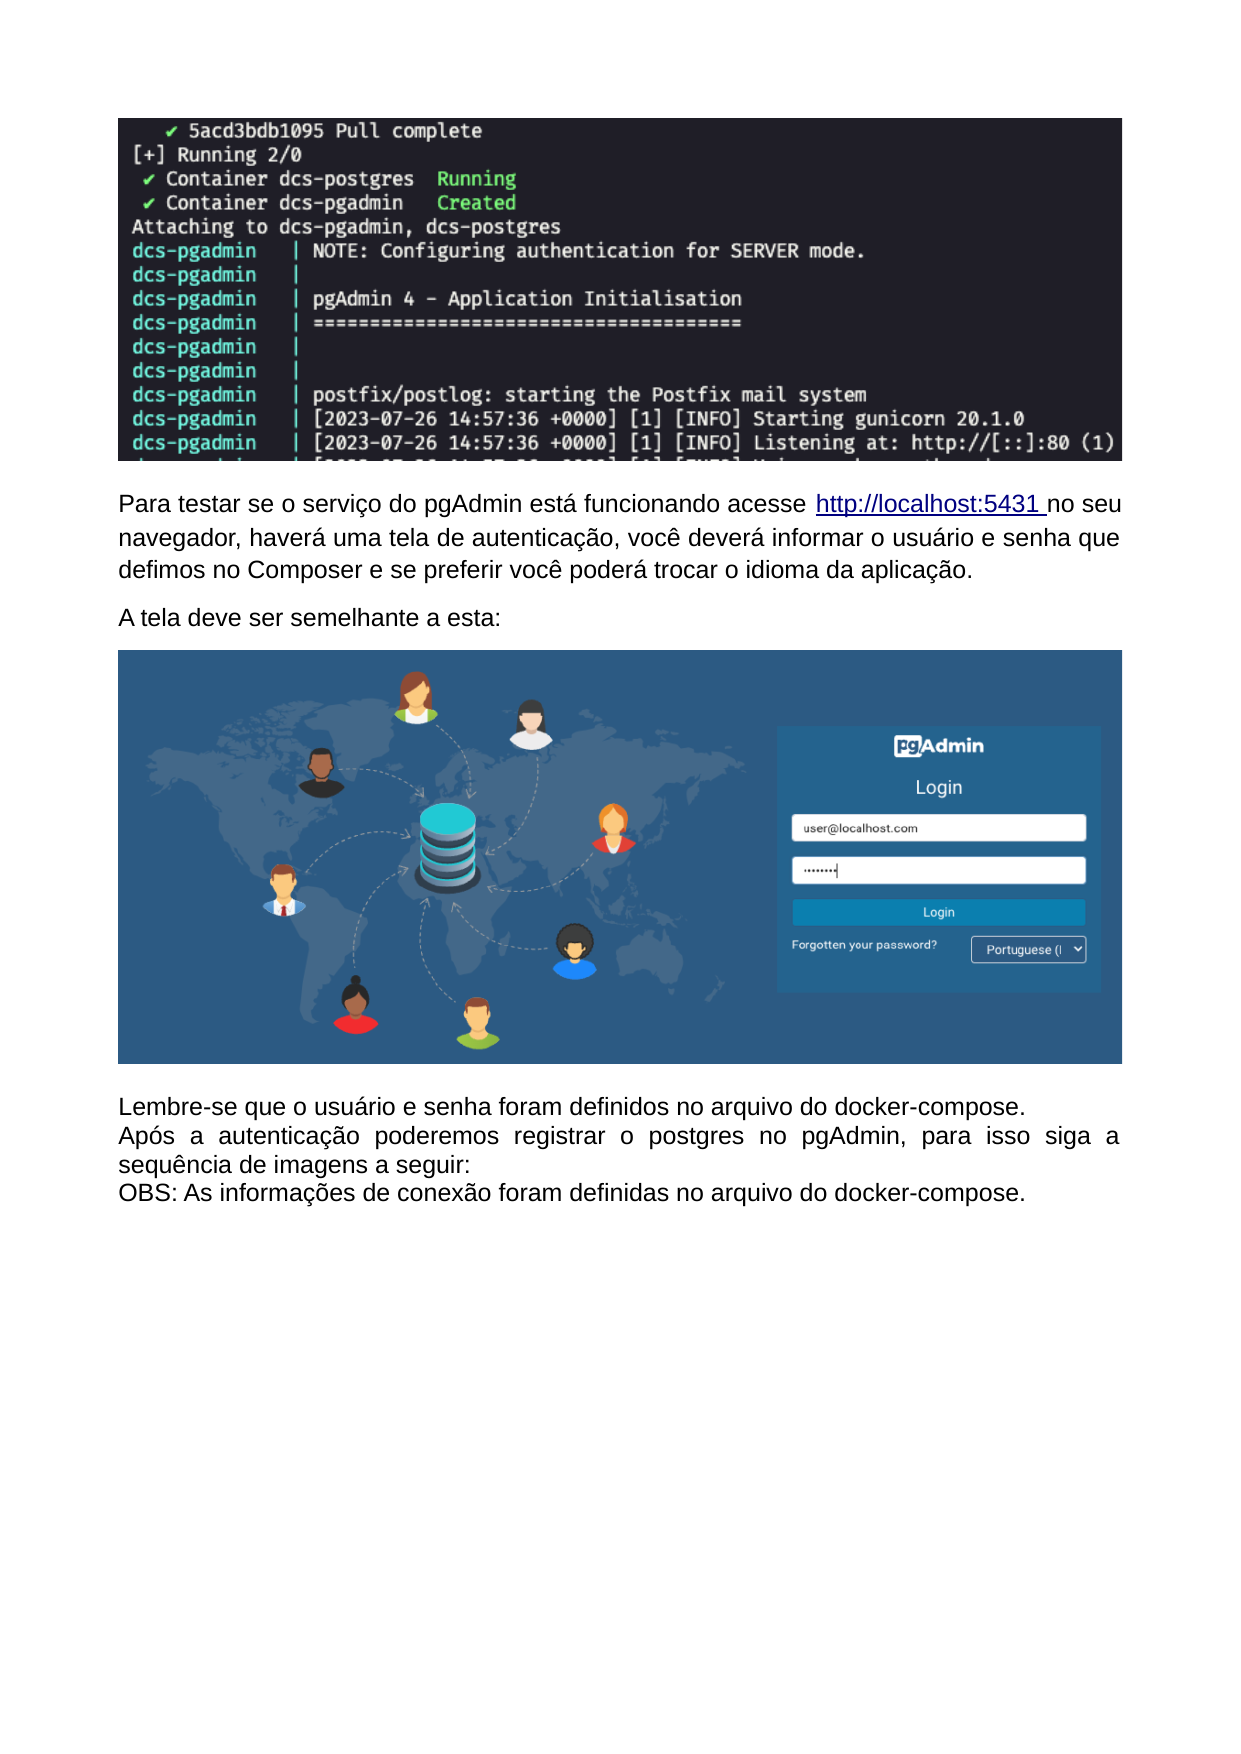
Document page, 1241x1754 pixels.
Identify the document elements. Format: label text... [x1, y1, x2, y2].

text OBS: As informações de conexão foram definidas no arquivo do docker-compose. [118, 1178, 1122, 1207]
text Lembre-se que o usuário e senha foram definidos no arquivo do docker-compose. [118, 1092, 1122, 1121]
picture [118, 118, 1123, 461]
text Para testar se o serviço do pgAdmin está funcionando acesse http://localhost:5431 no seu navegador, haverá uma tela de autenticação, você deverá informar o usuário e senha que defimos no Composer e se preferir você poderá trocar o idioma da aplicação. [118, 489, 1122, 584]
text Após a autenticação poderemos registrar o postgres no pgAdmin, para isso siga a sequência de imagens a seguir: [118, 1121, 1122, 1178]
text A tela deve ser semelhante a esta: [118, 603, 1122, 632]
picture [118, 650, 1123, 1064]
